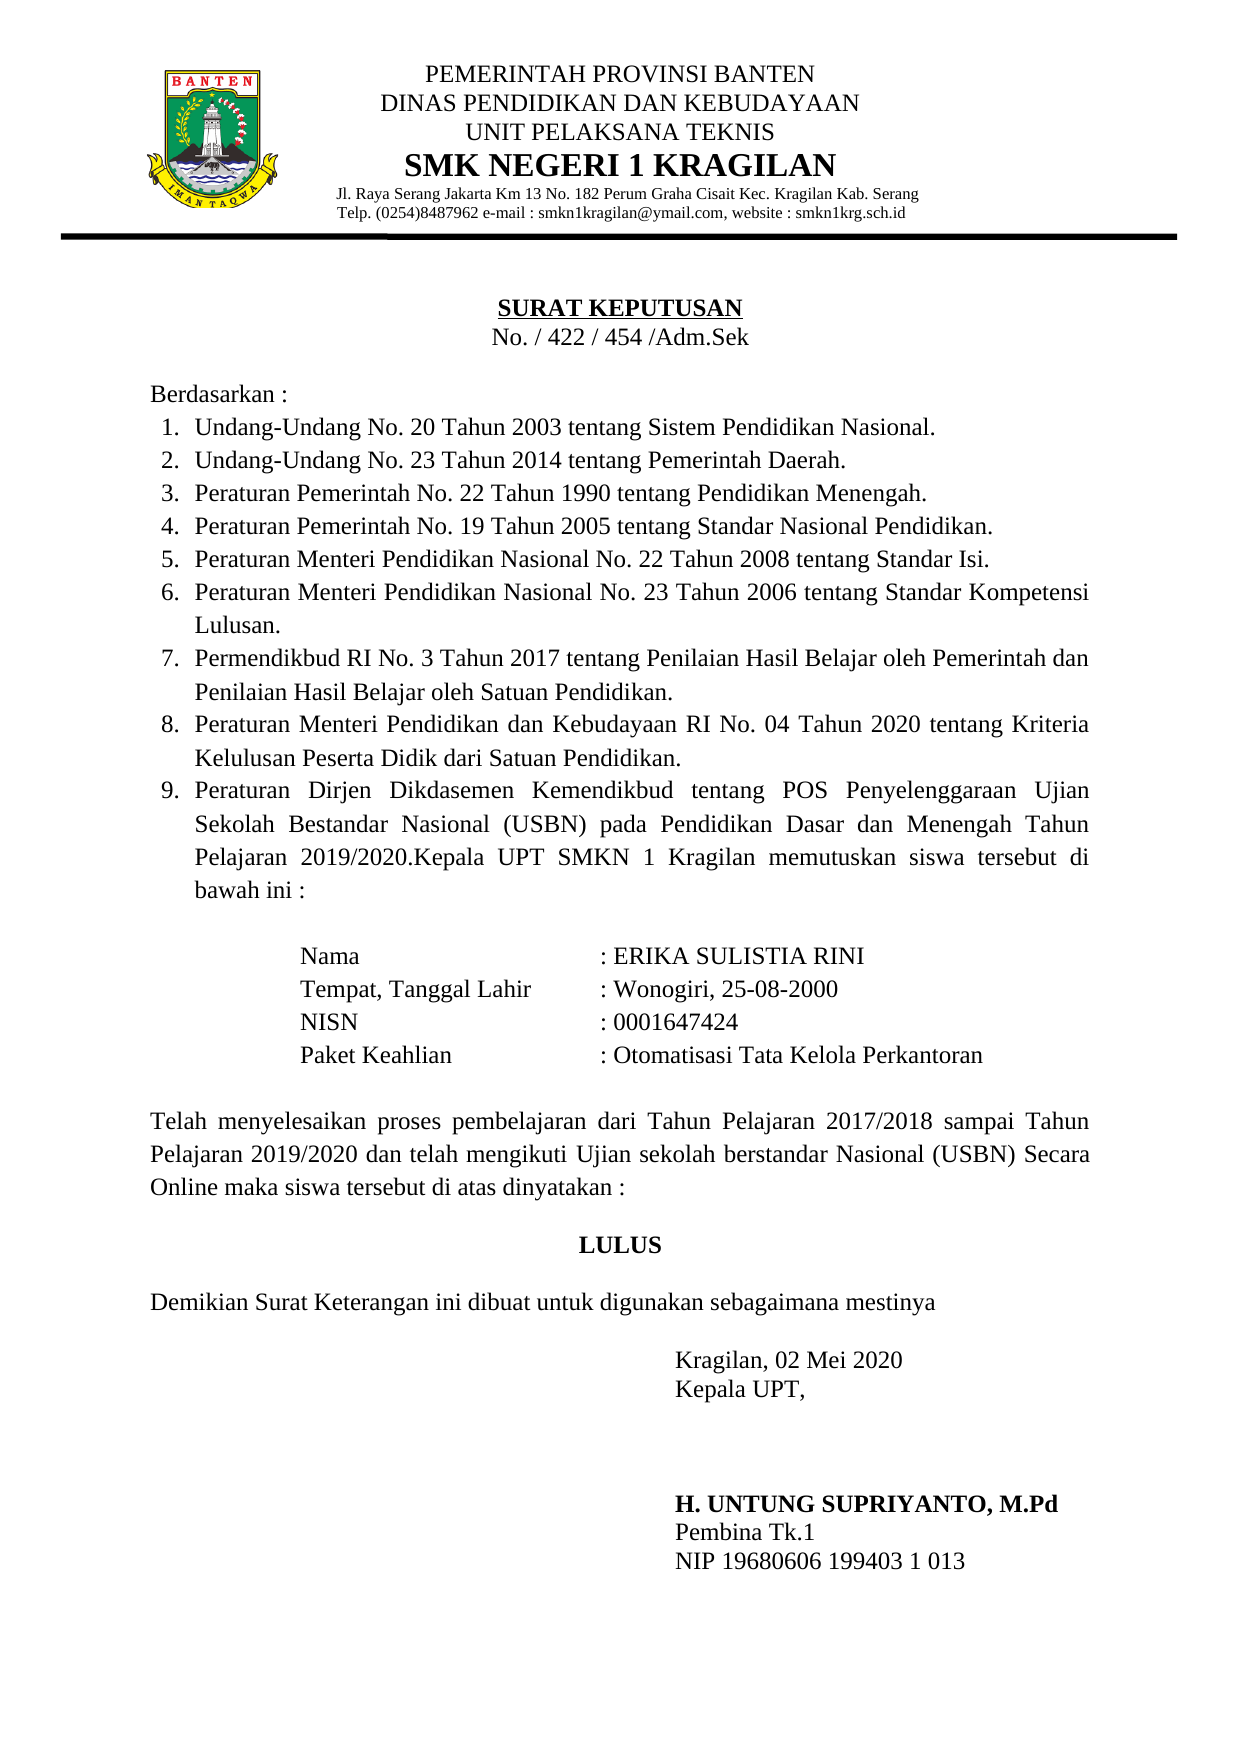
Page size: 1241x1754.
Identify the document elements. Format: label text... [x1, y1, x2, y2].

list Peraturan Menteri Pendidikan Nasional No. 22 Tahun 2008 tentang Standar Isi. [179, 544, 1090, 573]
list Peraturan Dirjen Dikdasemen Kemendikbud tentang POS Penyelenggaraan Ujian Sekolah Bestandar Nasional (USBN) pada Pendidikan Dasar dan Menengah Tahun Pelajaran 2019/2020.Kepala UPT SMKN 1 Kragilan memutuskan siswa tersebut di bawah ini : [179, 776, 1090, 903]
list Peraturan Pemerintah No. 22 Tahun 1990 tentang Pendidikan Menengah. [179, 478, 1090, 507]
list Peraturan Menteri Pendidikan dan Kebudayaan RI No. 04 Tahun 2020 tentang Kriteria Kelulusan Peserta Didik dari Satuan Pendidikan. [179, 709, 1090, 771]
list Permendikbud RI No. 3 Tahun 2017 tentang Penilaian Hasil Belajar oleh Pemerintah dan Penilaian Hasil Belajar oleh Satuan Pendidikan. [179, 643, 1090, 705]
text Paket Keahlian : Otomatisasi Tata Kelola Perkantoran [150, 1040, 1090, 1068]
list Undang-Undang No. 20 Tahun 2003 tentang Sistem Pendidikan Nasional. [179, 412, 1090, 441]
text NISN : 0001647424 [150, 1007, 1090, 1036]
text Nama : ERIKA SULISTIA RINI [150, 941, 1090, 969]
list Peraturan Menteri Pendidikan Nasional No. 23 Tahun 2006 tentang Standar Kompetensi Lulusan. [179, 577, 1090, 639]
text Tempat, Tanggal Lahir : Wonogiri, 25-08-2000 [150, 974, 1090, 1002]
text Kragilan, 02 Mei 2020 [150, 1345, 1090, 1374]
text H. UNTUNG SUPRIYANTO, M.Pd [150, 1489, 1090, 1517]
text SURAT KEPUTUSAN [150, 293, 1090, 322]
text Kepala UPT, [150, 1374, 1090, 1402]
text No. / 422 / 454 /Adm.Sek [150, 322, 1090, 351]
text Pembina Tk.1 [150, 1517, 1090, 1546]
list Peraturan Pemerintah No. 19 Tahun 2005 tentang Standar Nasional Pendidikan. [179, 511, 1090, 540]
picture [146, 70, 279, 208]
list Undang-Undang No. 23 Tahun 2014 tentang Pemerintah Daerah. [179, 445, 1090, 474]
text NIP 19680606 199403 1 013 [150, 1546, 1090, 1575]
text Berdasarkan : [150, 379, 1090, 408]
text LULUS [150, 1230, 1090, 1259]
text Telah menyelesaikan proses pembelajaran dari Tahun Pelajaran 2017/2018 sampai Tahun Pelajaran 2019/2020 dan telah mengikuti Ujian sekolah berstandar Nasional (USBN) Secara Online maka siswa tersebut di atas dinyatakan : [150, 1106, 1090, 1201]
text Demikian Surat Keterangan ini dibuat untuk digunakan sebagaimana mestinya [150, 1287, 1090, 1316]
